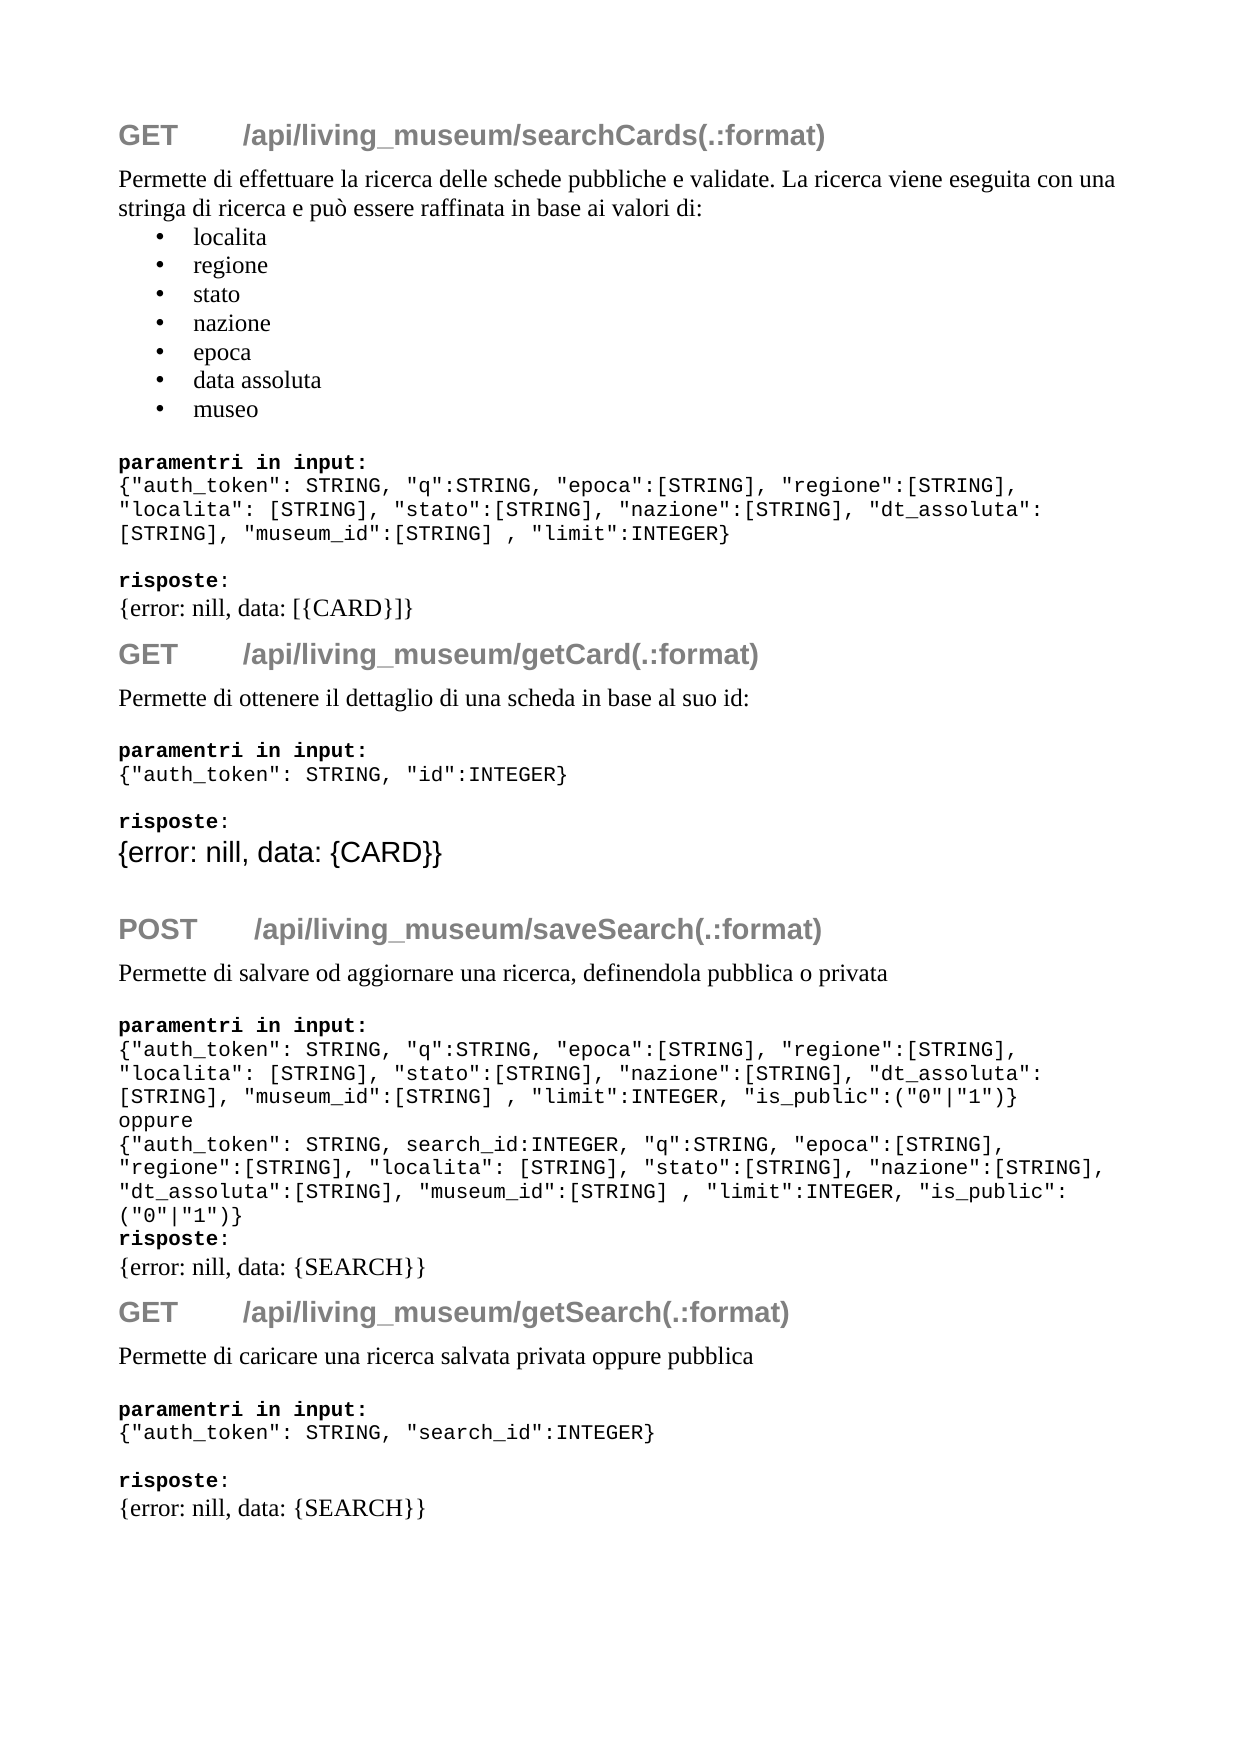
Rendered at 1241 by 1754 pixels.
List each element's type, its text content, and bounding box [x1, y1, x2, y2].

subtitle GET /api/living_museum/getSearch(.:format) [118, 1295, 1122, 1329]
text risposte: [118, 811, 1122, 835]
list nazione [156, 308, 1122, 337]
text Permette di salvare od aggiornare una ricerca, definendola pubblica o privata [118, 958, 1122, 987]
text paramentri in input: [118, 452, 1122, 475]
text paramentri in input: [118, 1399, 1122, 1422]
text risposte: [118, 1228, 1122, 1252]
subtitle POST /api/living_museum/saveSearch(.:format) [118, 912, 1122, 945]
list data assoluta [156, 365, 1122, 394]
list localita [156, 222, 1122, 250]
text oppure [118, 1110, 1122, 1134]
text {error: nill, data: {SEARCH}} [118, 1493, 1122, 1522]
text {error: nill, data: {CARD}} [118, 835, 1122, 868]
text Permette di caricare una ricerca salvata privata oppure pubblica [118, 1341, 1122, 1370]
text Permette di effettuare la ricerca delle schede pubbliche e validate. La ricerca viene eseguita con una stringa di ricerca e può essere raffinata in base ai valori di: [118, 164, 1122, 222]
list museo [156, 394, 1122, 423]
text paramentri in input: [118, 1015, 1122, 1039]
text {"auth_token": STRING, search_id:INTEGER, "q":STRING, "epoca":[STRING], "regione":[STRING], "localita": [STRING], "stato":[STRING], "nazione":[STRING], "dt_assoluta":[STRING], "museum_id":[STRING] , "limit":INTEGER, "is_public":("0"|"1")} [118, 1134, 1122, 1228]
text risposte: [118, 570, 1122, 593]
list stato [156, 279, 1122, 308]
text paramentri in input: [118, 740, 1122, 764]
text {error: nill, data: [{CARD}]} [118, 593, 1122, 622]
text {"auth_token": STRING, "q":STRING, "epoca":[STRING], "regione":[STRING], "localita": [STRING], "stato":[STRING], "nazione":[STRING], "dt_assoluta":[STRING], "museum_id":[STRING] , "limit":INTEGER, "is_public":("0"|"1")} [118, 1039, 1122, 1110]
text {error: nill, data: {SEARCH}} [118, 1252, 1122, 1281]
subtitle GET /api/living_museum/searchCards(.:format) [118, 118, 1122, 152]
list regione [156, 250, 1122, 279]
text {"auth_token": STRING, "search_id":INTEGER} [118, 1422, 1122, 1446]
text {"auth_token": STRING, "id":INTEGER} [118, 764, 1122, 788]
subtitle GET /api/living_museum/getCard(.:format) [118, 637, 1122, 670]
text {"auth_token": STRING, "q":STRING, "epoca":[STRING], "regione":[STRING], "localita": [STRING], "stato":[STRING], "nazione":[STRING], "dt_assoluta":[STRING], "museum_id":[STRING] , "limit":INTEGER} [118, 475, 1122, 546]
list epoca [156, 337, 1122, 365]
text risposte: [118, 1470, 1122, 1493]
text Permette di ottenere il dettaglio di una scheda in base al suo id: [118, 683, 1122, 712]
